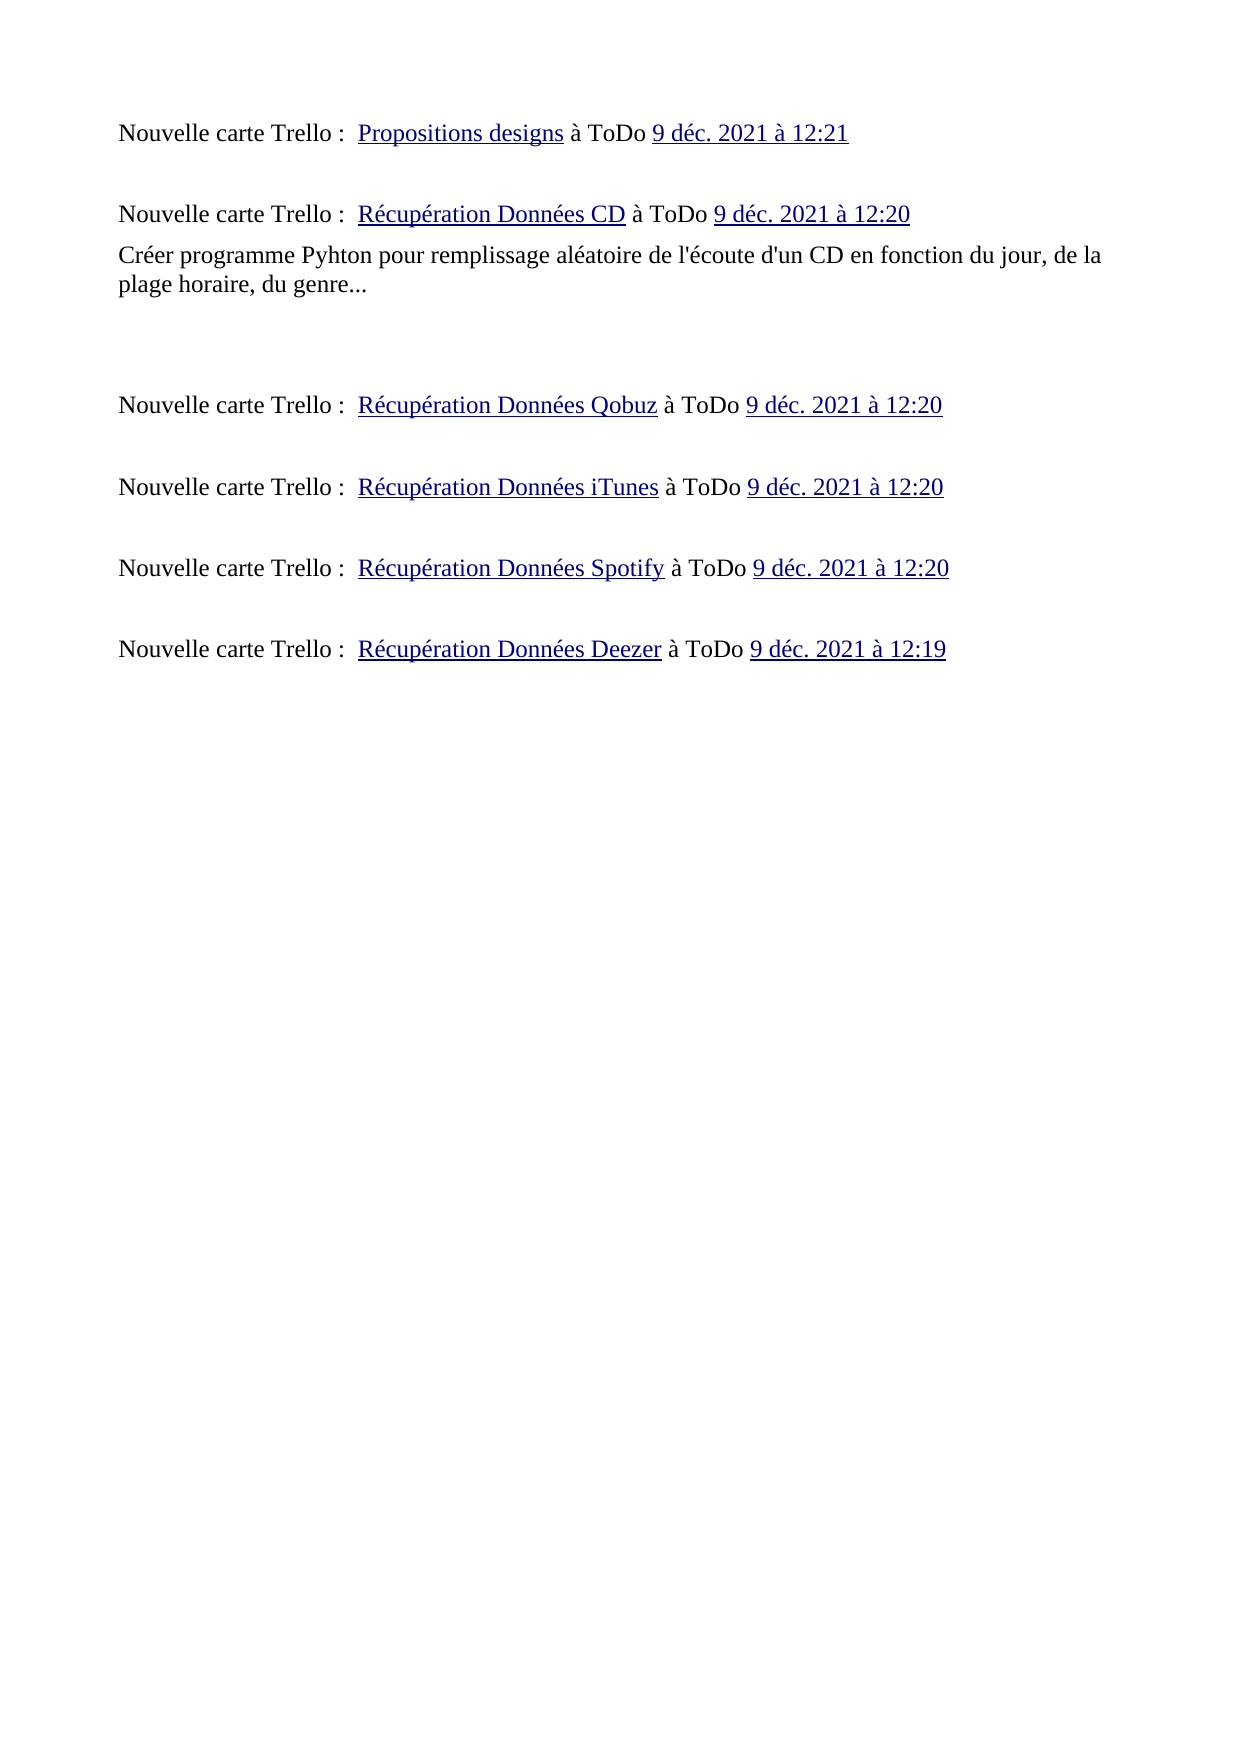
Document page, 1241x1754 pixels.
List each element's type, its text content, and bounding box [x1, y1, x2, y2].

text Créer programme Pyhton pour remplissage aléatoire de l'écoute d'un CD en fonction du jour, de la plage horaire, du genre... [118, 240, 1122, 297]
text Nouvelle carte Trello : Récupération Données CD à ToDo 9 déc. 2021 à 12:20 [118, 199, 1122, 228]
text Nouvelle carte Trello : Récupération Données Spotify à ToDo 9 déc. 2021 à 12:20 [118, 553, 1122, 582]
text Nouvelle carte Trello : Récupération Données iTunes à ToDo 9 déc. 2021 à 12:20 [118, 472, 1122, 501]
text Nouvelle carte Trello : Récupération Données Deezer à ToDo 9 déc. 2021 à 12:19 [118, 634, 1122, 663]
text Nouvelle carte Trello : Propositions designs à ToDo 9 déc. 2021 à 12:21 [118, 118, 1122, 147]
text Nouvelle carte Trello : Récupération Données Qobuz à ToDo 9 déc. 2021 à 12:20 [118, 391, 1122, 419]
